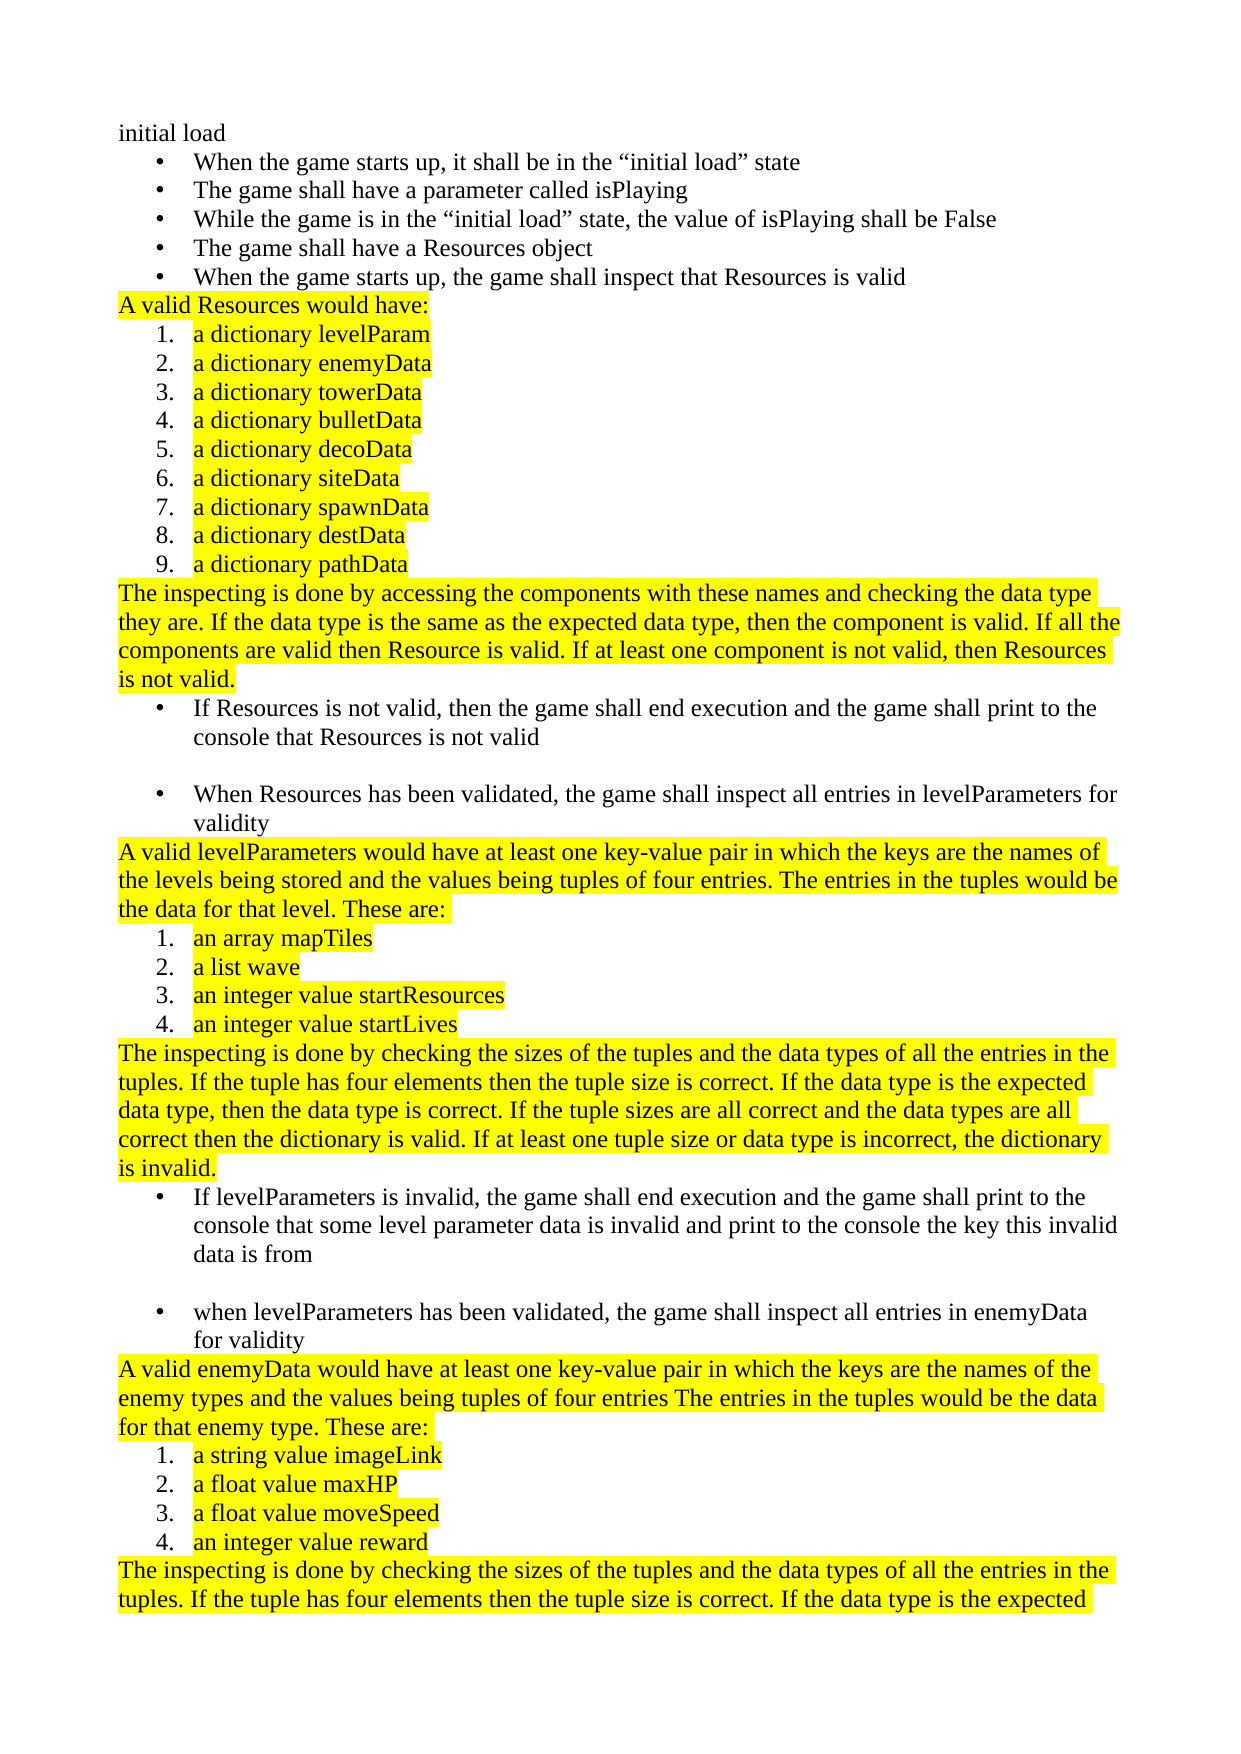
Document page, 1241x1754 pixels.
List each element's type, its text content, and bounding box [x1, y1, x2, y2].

list When the game starts up, the game shall inspect that Resources is valid [156, 262, 1122, 291]
list a float value maxHP [156, 1469, 1122, 1498]
list a dictionary enemyData [156, 348, 1122, 377]
list While the game is in the “initial load” state, the value of isPlaying shall be False [156, 204, 1122, 233]
list a dictionary siteData [156, 463, 1122, 492]
list a string value imageLink [156, 1441, 1122, 1469]
text The inspecting is done by checking the sizes of the tuples and the data types of all the entries in the tuples. If the tuple has four elements then the tuple size is correct. If the data type is the expected data type, then the data type is correct. If the tuple sizes are all correct and the data types are all correct then the dictionary is valid. If at least one tuple size or data type is incorrect, the dictionary is invalid. [118, 1038, 1122, 1182]
list The game shall have a parameter called isPlaying [156, 176, 1122, 204]
text The inspecting is done by checking the sizes of the tuples and the data types of all the entries in the tuples. If the tuple has four elements then the tuple size is correct. If the data type is the expected [118, 1556, 1122, 1613]
list an array mapTiles [156, 923, 1122, 952]
text initial load [118, 118, 1122, 147]
list an integer value reward [156, 1527, 1122, 1556]
list a dictionary spawnData [156, 492, 1122, 521]
text A valid Resources would have: [118, 291, 1122, 319]
text The inspecting is done by accessing the components with these names and checking the data type they are. If the data type is the same as the expected data type, then the component is valid. If all the components are valid then Resource is valid. If at least one component is not valid, then Resources is not valid. [118, 578, 1122, 693]
list If levelParameters is invalid, the game shall end execution and the game shall print to the console that some level parameter data is invalid and print to the console the key this invalid data is from [156, 1182, 1122, 1268]
list an integer value startLives [156, 1009, 1122, 1038]
list The game shall have a Resources object [156, 233, 1122, 262]
text A valid enemyData would have at least one key-value pair in which the keys are the names of the enemy types and the values being tuples of four entries The entries in the tuples would be the data for that enemy type. These are: [118, 1354, 1122, 1441]
text A valid levelParameters would have at least one key-value pair in which the keys are the names of the levels being stored and the values being tuples of four entries. The entries in the tuples would be the data for that level. These are: [118, 837, 1122, 923]
list When Resources has been validated, the game shall inspect all entries in levelParameters for validity [156, 779, 1122, 837]
list a dictionary levelParam [156, 319, 1122, 348]
list a dictionary pathData [156, 549, 1122, 578]
list an integer value startResources [156, 981, 1122, 1009]
list When the game starts up, it shall be in the “initial load” state [156, 147, 1122, 176]
list a float value moveSpeed [156, 1498, 1122, 1527]
list a dictionary towerData [156, 377, 1122, 406]
list If Resources is not valid, then the game shall end execution and the game shall print to the console that Resources is not valid [156, 693, 1122, 751]
list a list wave [156, 952, 1122, 981]
list when levelParameters has been validated, the game shall inspect all entries in enemyData for validity [156, 1297, 1122, 1354]
list a dictionary decoData [156, 434, 1122, 463]
list a dictionary bulletData [156, 406, 1122, 434]
list a dictionary destData [156, 521, 1122, 549]
